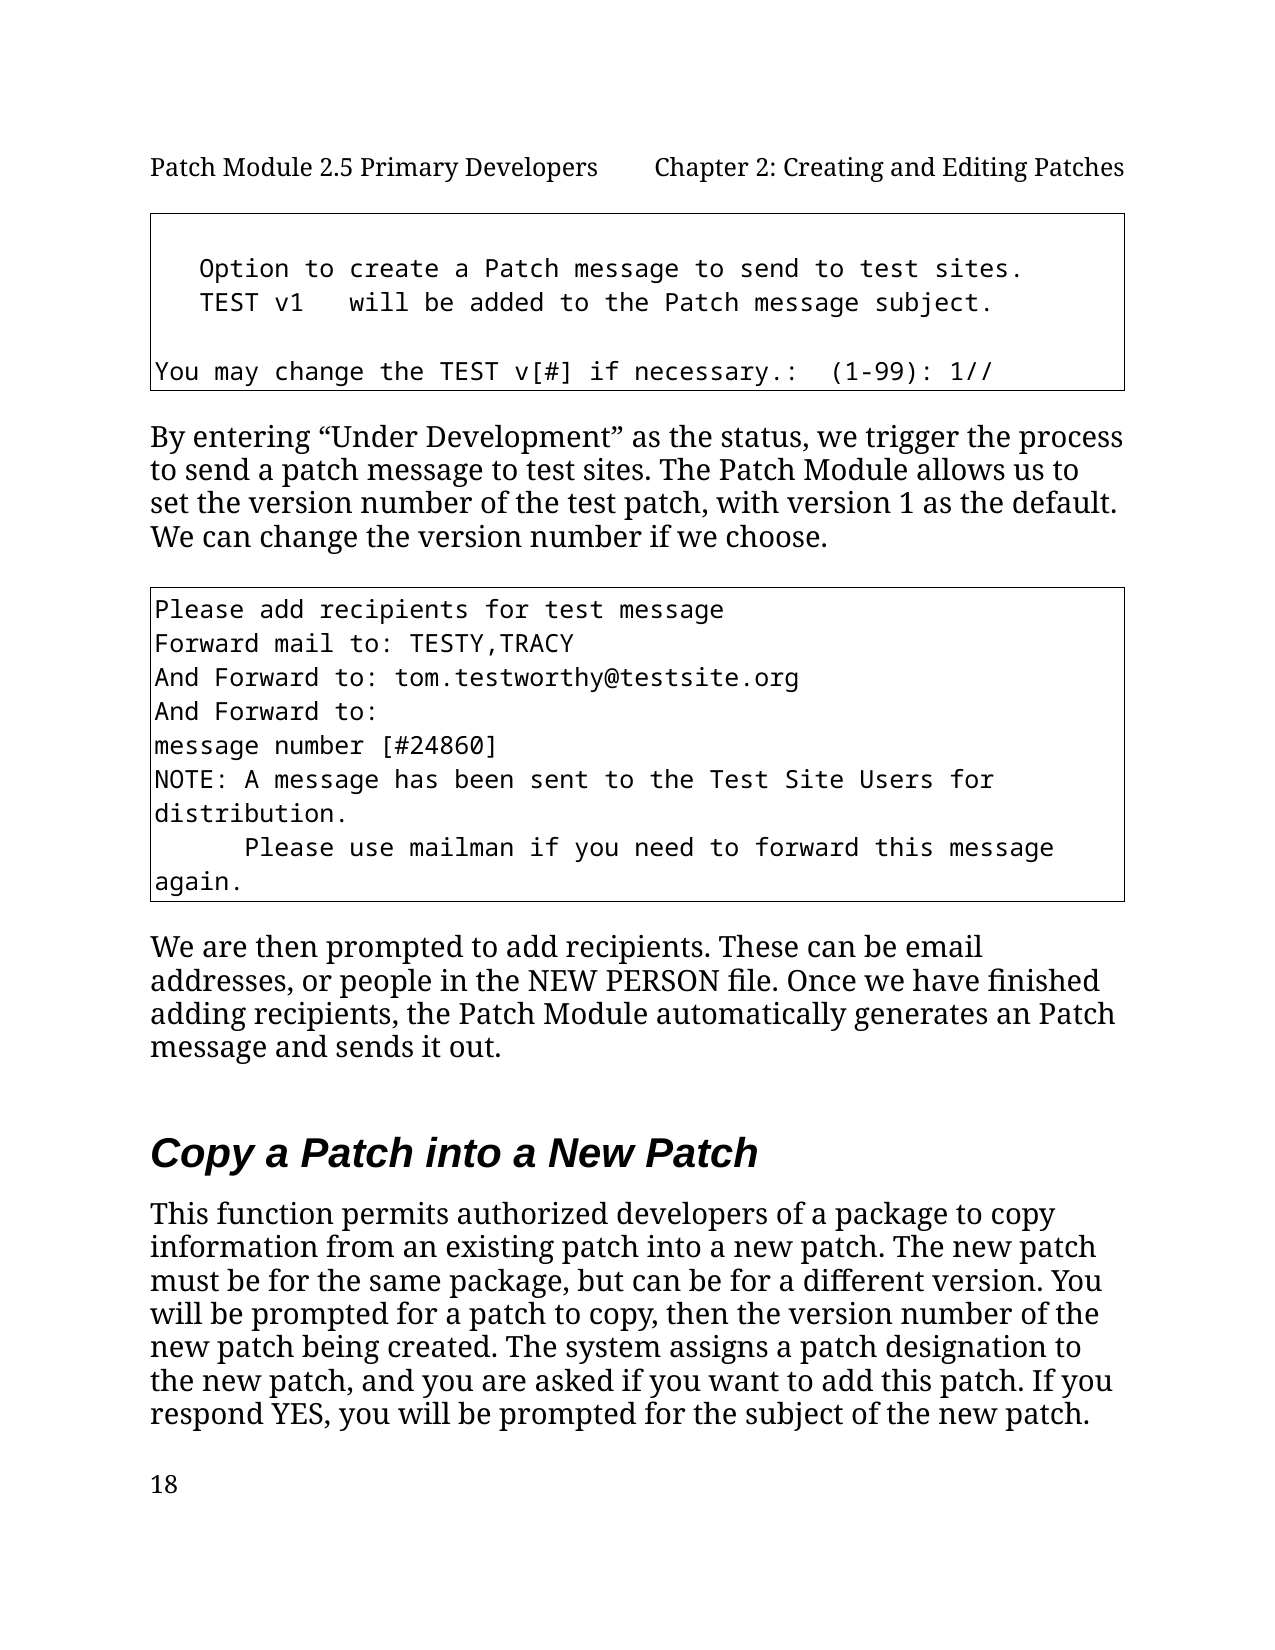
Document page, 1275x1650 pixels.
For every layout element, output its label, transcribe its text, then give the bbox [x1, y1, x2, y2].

text And Forward to: [151, 689, 1124, 723]
text TEST v1 will be added to the Patch message subject. [151, 281, 1124, 319]
text We are then prompted to add recipients. These can be email addresses, or people in the NEW PERSON file. Once we have finished adding recipients, the Patch Module automatically generates an Patch message and sends it out. [150, 931, 1125, 1064]
text You may change the TEST v[#] if necessary.: (1-99): 1// [151, 349, 1124, 390]
text NOTE: A message has been sent to the Test Site Users for distribution. [151, 757, 1124, 826]
text This function permits authorized developers of a package to copy information from an existing patch into a new patch. The new patch must be for the same package, but can be for a different version. You will be prompted for a patch to copy, then the version number of the new patch being created. The system assigns a patch designation to the new patch, and you are asked if you want to add this patch. If you respond YES, you will be prompted for the subject of the new patch. [150, 1198, 1125, 1431]
text Forward mail to: TESTY,TRACY [151, 621, 1124, 655]
text Please use mailman if you need to forward this message again. [151, 826, 1124, 901]
subtitle Copy a Patch into a New Patch [150, 1114, 1125, 1181]
text Please add recipients for test message [151, 588, 1124, 621]
text And Forward to: tom.testworthy@testsite.org [151, 655, 1124, 689]
text Option to create a Patch message to send to test sites. [151, 247, 1124, 281]
text By entering “Under Development” as the status, we trigger the process to send a patch message to test sites. The Patch Module allows us to set the version number of the test patch, with version 1 as the default. We can change the version number if we choose. [150, 421, 1125, 554]
text message number [#24860] [151, 723, 1124, 757]
